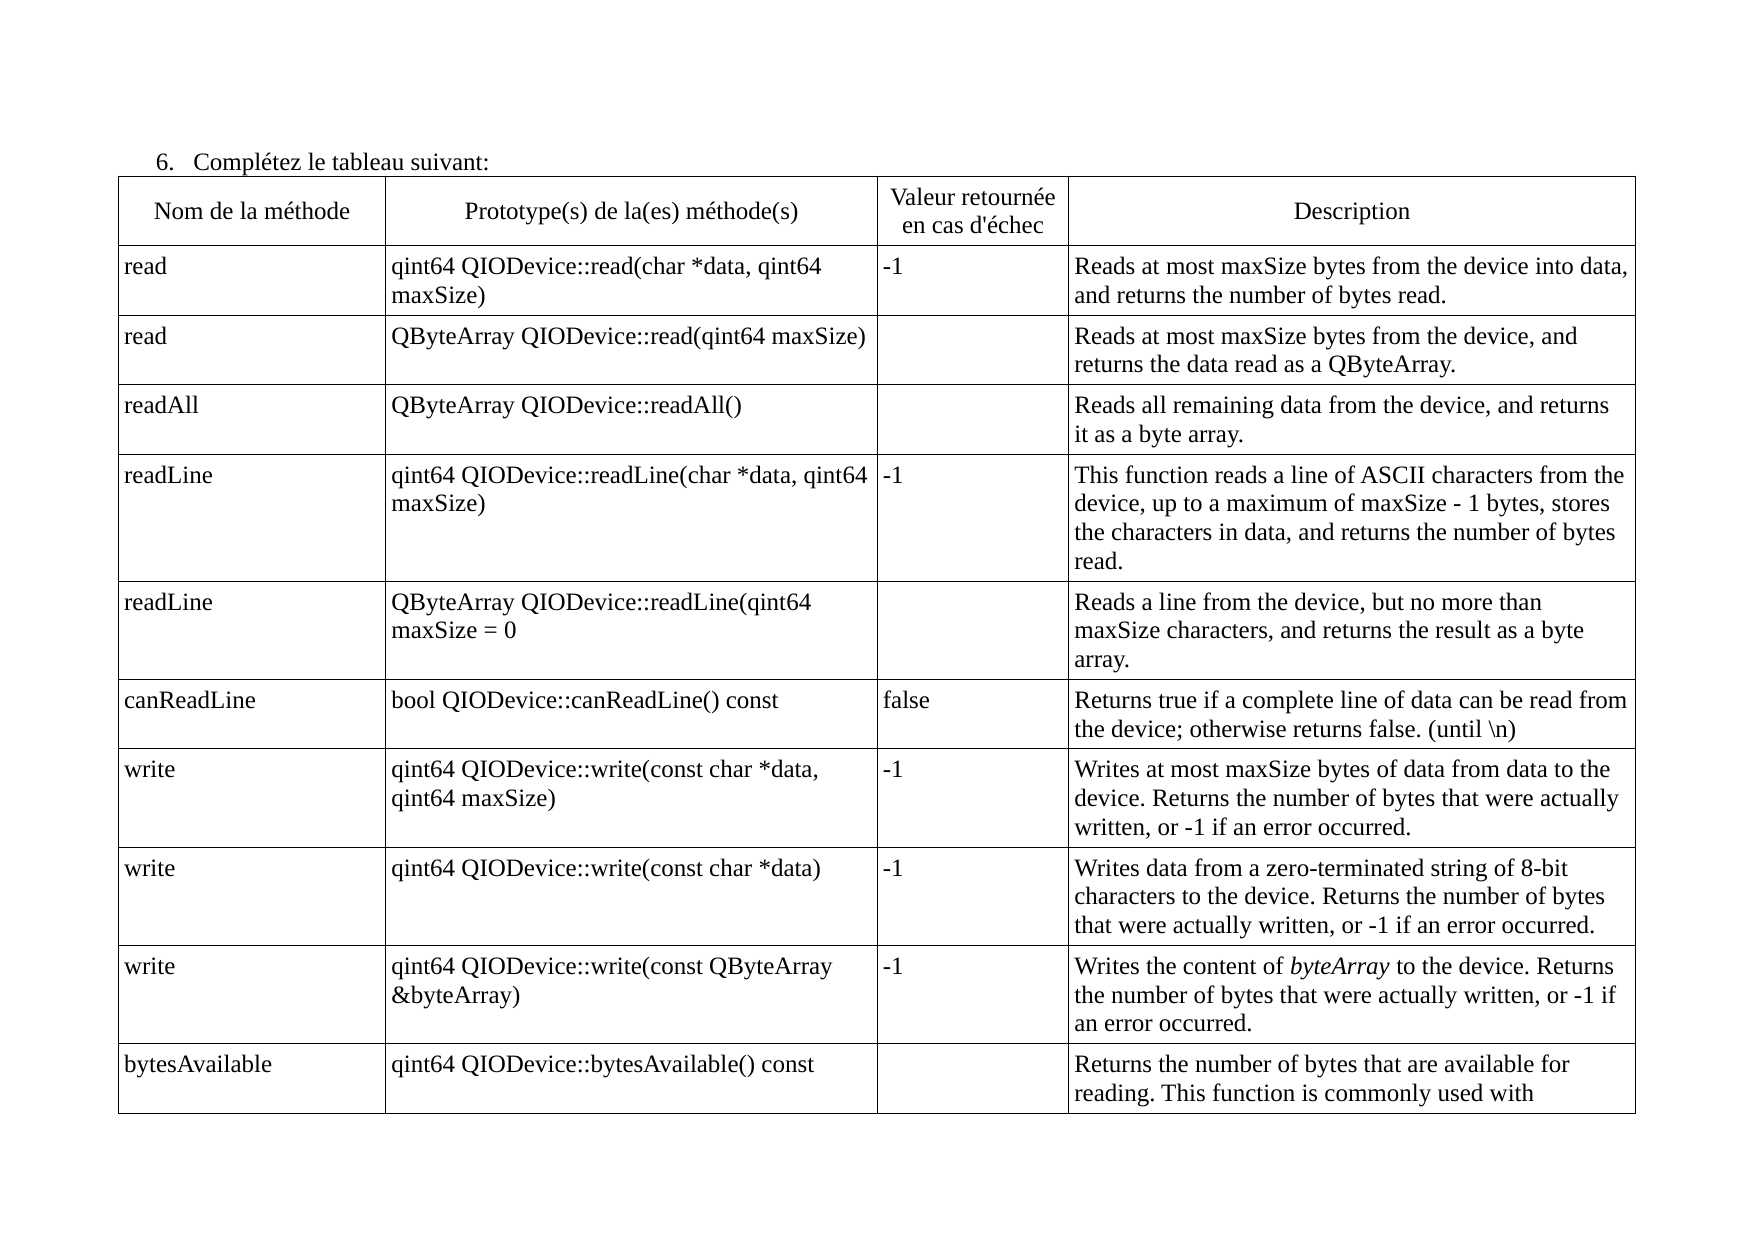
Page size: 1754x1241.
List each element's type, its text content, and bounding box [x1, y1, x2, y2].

table_cell qint64 QIODevice::read(char *data, qint64 maxSize) [386, 246, 877, 314]
table_header Prototype(s) de la(es) méthode(s) [386, 177, 877, 245]
table_cell Writes data from a zero-terminated string of 8-bit characters to the device. Returns the number of bytes that were actually written, or -1 if an error occurred. [1069, 848, 1635, 945]
table_cell QByteArray QIODevice::read(qint64 maxSize) [386, 316, 877, 384]
table_cell bool QIODevice::canReadLine() const [386, 680, 877, 748]
table_header Valeur retournée en cas d'échec [878, 177, 1068, 245]
table_cell -1 [878, 246, 1068, 314]
table_header Nom de la méthode [119, 177, 385, 245]
table_cell canReadLine [119, 680, 385, 748]
table_cell qint64 QIODevice::readLine(char *data, qint64 maxSize) [386, 455, 877, 581]
table_cell read [119, 316, 385, 384]
table_cell false [878, 680, 1068, 748]
table_cell Returns the number of bytes that are available for reading. This function is commonly used with [1069, 1044, 1635, 1112]
table_cell Reads at most maxSize bytes from the device into data, and returns the number of bytes read. [1069, 246, 1635, 314]
table_cell readAll [119, 385, 385, 453]
table_cell qint64 QIODevice::write(const char *data, qint64 maxSize) [386, 749, 877, 846]
table_cell write [119, 848, 385, 945]
table_cell [878, 1044, 1068, 1112]
table_cell readLine [119, 582, 385, 679]
table_cell qint64 QIODevice::write(const char *data) [386, 848, 877, 945]
table_cell -1 [878, 455, 1068, 581]
table_cell -1 [878, 749, 1068, 846]
table_cell Reads at most maxSize bytes from the device, and returns the data read as a QByteArray. [1069, 316, 1635, 384]
table_cell write [119, 749, 385, 846]
table_header Description [1069, 177, 1635, 245]
list Complétez le tableau suivant: [156, 147, 1636, 176]
table_cell readLine [119, 455, 385, 581]
table_cell qint64 QIODevice::write(const QByteArray &byteArray) [386, 946, 877, 1043]
table_cell Returns true if a complete line of data can be read from the device; otherwise returns false. (until \n) [1069, 680, 1635, 748]
table_cell Reads a line from the device, but no more than maxSize characters, and returns the result as a byte array. [1069, 582, 1635, 679]
table_cell qint64 QIODevice::bytesAvailable() const [386, 1044, 877, 1112]
table_cell bytesAvailable [119, 1044, 385, 1112]
table_cell write [119, 946, 385, 1043]
table_cell [878, 385, 1068, 453]
table_cell Reads all remaining data from the device, and returns it as a byte array. [1069, 385, 1635, 453]
table_cell [878, 316, 1068, 384]
table_cell Writes at most maxSize bytes of data from data to the device. Returns the number of bytes that were actually written, or -1 if an error occurred. [1069, 749, 1635, 846]
table_cell [878, 582, 1068, 679]
table_cell QByteArray QIODevice::readAll() [386, 385, 877, 453]
table_cell -1 [878, 946, 1068, 1043]
table_cell Writes the content of byteArray to the device. Returns the number of bytes that were actually written, or -1 if an error occurred. [1069, 946, 1635, 1043]
table_cell -1 [878, 848, 1068, 945]
table_cell This function reads a line of ASCII characters from the device, up to a maximum of maxSize - 1 bytes, stores the characters in data, and returns the number of bytes read. [1069, 455, 1635, 581]
table_cell QByteArray QIODevice::readLine(qint64 maxSize = 0 [386, 582, 877, 679]
table_cell read [119, 246, 385, 314]
